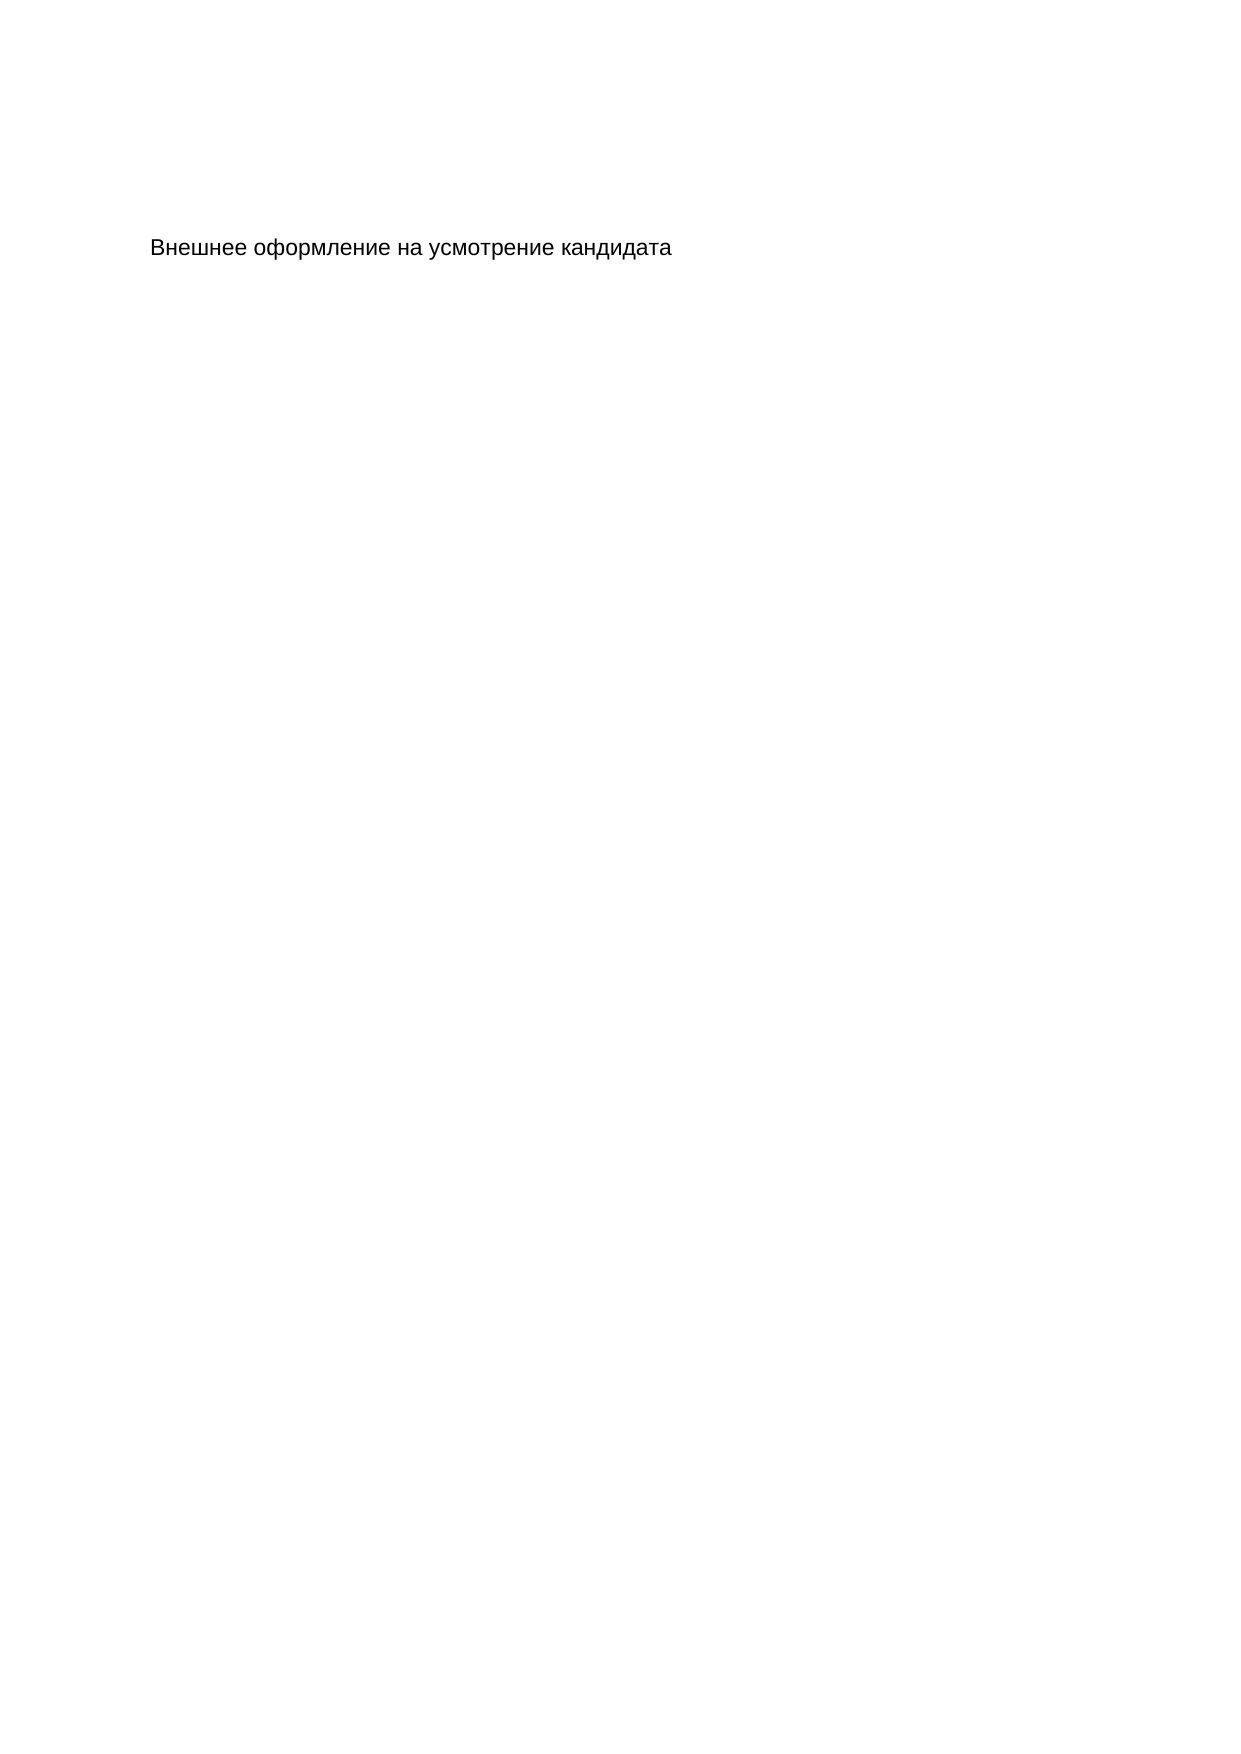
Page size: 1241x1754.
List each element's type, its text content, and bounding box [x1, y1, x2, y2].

text Внешнее оформление на усмотрение кандидата [150, 234, 1090, 261]
